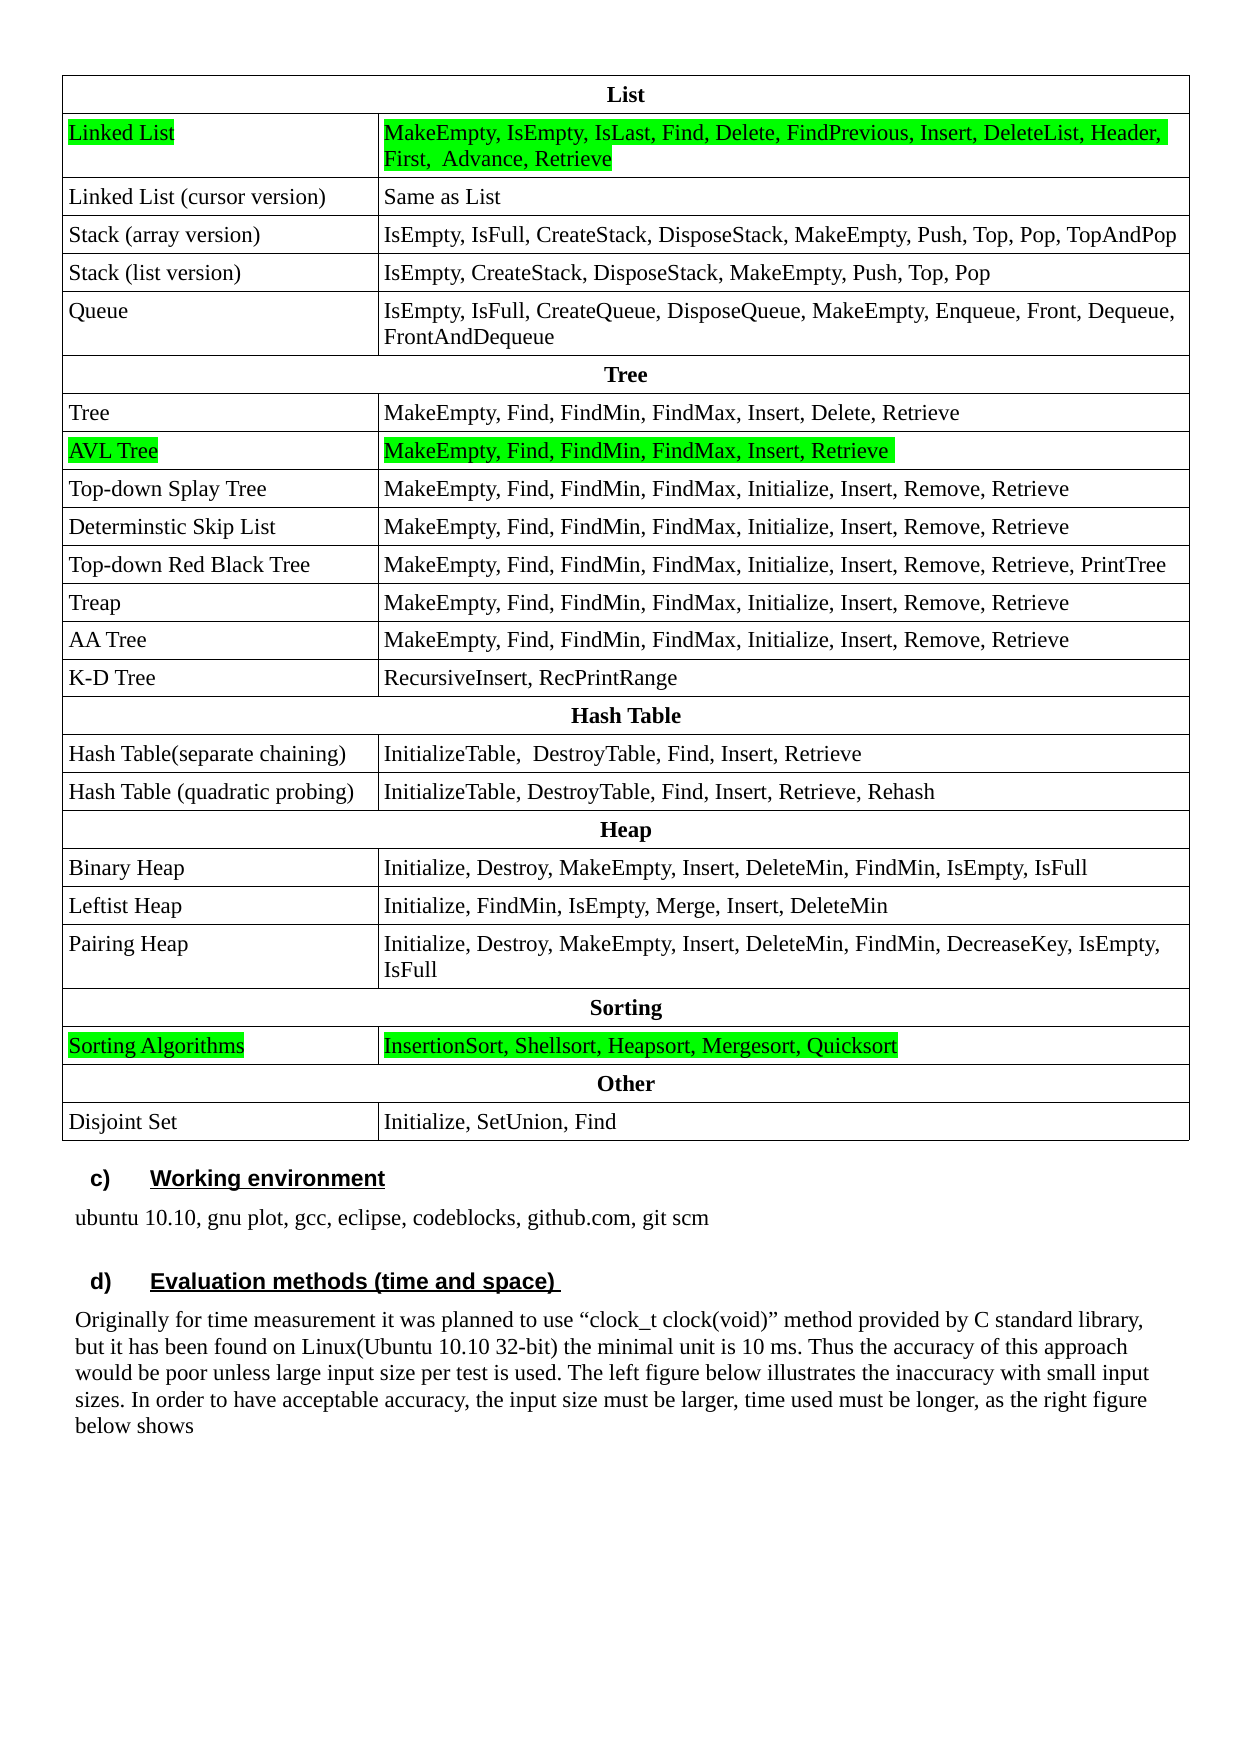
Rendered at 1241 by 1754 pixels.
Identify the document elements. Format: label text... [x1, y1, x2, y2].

table_cell IsEmpty, IsFull, CreateQueue, DisposeQueue, MakeEmpty, Enqueue, Front, Dequeue, FrontAndDequeue [379, 292, 1189, 355]
table_cell Initialize, FindMin, IsEmpty, Merge, Insert, DeleteMin [379, 887, 1189, 924]
table_cell IsEmpty, CreateStack, DisposeStack, MakeEmpty, Push, Top, Pop [379, 254, 1189, 291]
table_cell Other [63, 1065, 1189, 1102]
table_cell Hash Table(separate chaining) [63, 735, 378, 772]
table_cell Linked List (cursor version) [63, 178, 378, 215]
table_cell Top-down Splay Tree [63, 470, 378, 507]
table_cell Treap [63, 584, 378, 621]
table_cell K-D Tree [63, 660, 378, 696]
table_cell Linked List [63, 114, 378, 177]
table_cell RecursiveInsert, RecPrintRange [379, 660, 1189, 696]
table_cell IsEmpty, IsFull, CreateStack, DisposeStack, MakeEmpty, Push, Top, Pop, TopAndPop [379, 216, 1189, 253]
table_cell MakeEmpty, Find, FindMin, FindMax, Initialize, Insert, Remove, Retrieve [379, 508, 1189, 545]
table_cell Disjoint Set [63, 1103, 378, 1140]
table_cell Determinstic Skip List [63, 508, 378, 545]
table_cell MakeEmpty, Find, FindMin, FindMax, Initialize, Insert, Remove, Retrieve [379, 584, 1189, 621]
table_cell MakeEmpty, Find, FindMin, FindMax, Initialize, Insert, Remove, Retrieve [379, 622, 1189, 658]
table_cell Leftist Heap [63, 887, 378, 924]
subtitle Working environment [75, 1165, 1165, 1191]
subtitle Evaluation methods (time and space) [75, 1268, 1165, 1294]
table_cell Tree [63, 356, 1189, 393]
table_cell Top-down Red Black Tree [63, 546, 378, 583]
table_cell InitializeTable, DestroyTable, Find, Insert, Retrieve, Rehash [379, 773, 1189, 810]
table_cell Sorting Algorithms [63, 1027, 378, 1064]
table_cell Sorting [63, 989, 1189, 1026]
table_cell List [63, 76, 1189, 113]
table_cell MakeEmpty, Find, FindMin, FindMax, Insert, Delete, Retrieve [379, 394, 1189, 431]
table_cell Initialize, SetUnion, Find [379, 1103, 1189, 1140]
table_cell Hash Table (quadratic probing) [63, 773, 378, 810]
table_cell MakeEmpty, IsEmpty, IsLast, Find, Delete, FindPrevious, Insert, DeleteList, Header, First, Advance, Retrieve [379, 114, 1189, 177]
table_cell MakeEmpty, Find, FindMin, FindMax, Initialize, Insert, Remove, Retrieve [379, 470, 1189, 507]
table_cell InsertionSort, Shellsort, Heapsort, Mergesort, Quicksort [379, 1027, 1189, 1064]
text Originally for time measurement it was planned to use “clock_t clock(void)” method provided by C standard library, but it has been found on Linux(Ubuntu 10.10 32-bit) the minimal unit is 10 ms. Thus the accuracy of this approach would be poor unless large input size per test is used. The left figure below illustrates the inaccuracy with small input sizes. In order to have acceptable accuracy, the input size must be larger, time used must be longer, as the right figure below shows [75, 1307, 1165, 1438]
table_cell Heap [63, 811, 1189, 848]
table_cell Same as List [379, 178, 1189, 215]
table_cell Hash Table [63, 697, 1189, 734]
table_cell InitializeTable, DestroyTable, Find, Insert, Retrieve [379, 735, 1189, 772]
table_cell Stack (array version) [63, 216, 378, 253]
table_cell AVL Tree [63, 432, 378, 469]
table_cell AA Tree [63, 622, 378, 658]
text ubuntu 10.10, gnu plot, gcc, eclipse, codeblocks, github.com, git scm [75, 1204, 1165, 1230]
table_cell Pairing Heap [63, 925, 378, 988]
table_cell Queue [63, 292, 378, 355]
table_cell Initialize, Destroy, MakeEmpty, Insert, DeleteMin, FindMin, IsEmpty, IsFull [379, 849, 1189, 886]
table_cell Tree [63, 394, 378, 431]
table_cell Binary Heap [63, 849, 378, 886]
table_cell MakeEmpty, Find, FindMin, FindMax, Insert, Retrieve [379, 432, 1189, 469]
table_cell Initialize, Destroy, MakeEmpty, Insert, DeleteMin, FindMin, DecreaseKey, IsEmpty, IsFull [379, 925, 1189, 988]
table_cell MakeEmpty, Find, FindMin, FindMax, Initialize, Insert, Remove, Retrieve, PrintTree [379, 546, 1189, 583]
table_cell Stack (list version) [63, 254, 378, 291]
